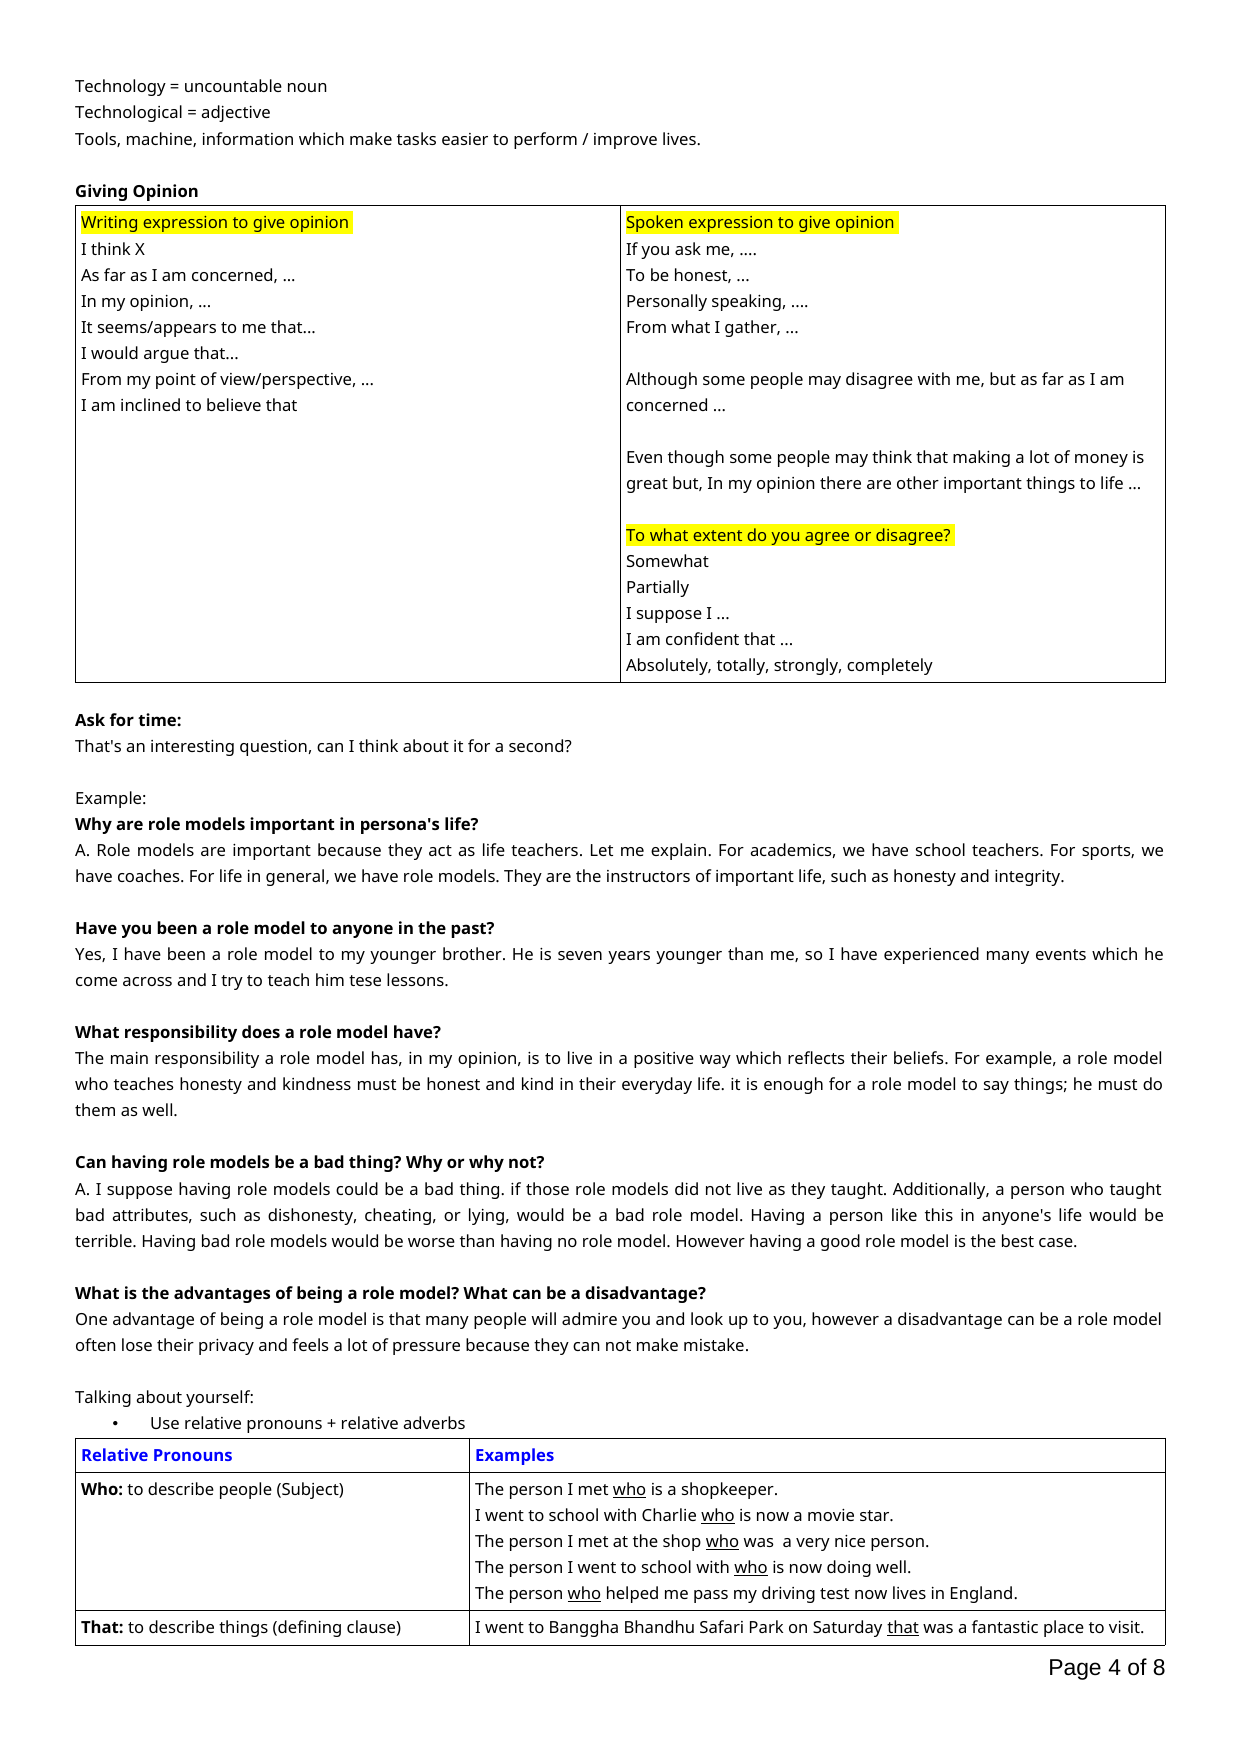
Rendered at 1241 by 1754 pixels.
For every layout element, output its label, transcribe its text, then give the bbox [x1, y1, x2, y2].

text Tools, machine, information which make tasks easier to perform / improve lives. [75, 127, 1165, 150]
text Giving Opinion [75, 179, 1165, 202]
table_header Spoken expression to give opinion If you ask me, .... To be honest, ... Personally speaking, .... From what I gather, ... Although some people may disagree with me, but as far as I am concerned … Even though some people may think that making a lot of money is great but, In my opinion there are other important things to life … To what extent do you agree or disagree? Somewhat Partially I suppose I ... I am confident that ... Absolutely, totally, strongly, completely [621, 206, 1165, 682]
text Have you been a role model to anyone in the past? [75, 917, 1165, 939]
text Why are role models important in persona's life? [75, 812, 1165, 835]
text Technology = uncountable noun [75, 75, 1165, 98]
text A. I suppose having role models could be a bad thing. if those role models did not live as they taught. Additionally, a person who taught bad attributes, such as dishonesty, cheating, or lying, would be a bad role model. Having a person like this in anyone's life would be terrible. Having bad role models would be worse than having no role model. However having a good role model is the best case. [75, 1177, 1165, 1252]
table_cell That: to describe things (defining clause) [76, 1611, 469, 1644]
text What responsibility does a role model have? [75, 1021, 1165, 1043]
table_cell The person I met who is a shopkeeper. I went to school with Charlie who is now a movie star. The person I met at the shop who was a very nice person. The person I went to school with who is now doing well. The person who helped me pass my driving test now lives in England. [470, 1473, 1165, 1610]
text What is the advantages of being a role model? What can be a disadvantage? [75, 1281, 1165, 1304]
table_header Writing expression to give opinion I think X As far as I am concerned, ... In my opinion, ... It seems/appears to me that... I would argue that... From my point of view/perspective, ... I am inclined to believe that [76, 206, 620, 682]
text Talking about yourself: [75, 1385, 1165, 1408]
text A. Role models are important because they act as life teachers. Let me explain. For academics, we have school teachers. For sports, we have coaches. For life in general, we have role models. They are the instructors of important life, such as honesty and integrity. [75, 838, 1165, 887]
table_cell I went to Banggha Bhandhu Safari Park on Saturday that was a fantastic place to visit. [470, 1611, 1165, 1644]
text Example: [75, 786, 1165, 809]
text Yes, I have been a role model to my younger brother. He is seven years younger than me, so I have experienced many events which he come across and I try to teach him tese lessons. [75, 943, 1165, 991]
list Use relative pronouns + relative adverbs [112, 1411, 1165, 1434]
text One advantage of being a role model is that many people will admire you and look up to you, however a disadvantage can be a role model often lose their privacy and feels a lot of pressure because they can not make mistake. [75, 1307, 1165, 1356]
table_header Examples [470, 1439, 1165, 1472]
text Can having role models be a bad thing? Why or why not? [75, 1151, 1165, 1174]
text Ask for time: [75, 708, 1165, 731]
text Technological = adjective [75, 101, 1165, 124]
table_header Relative Pronouns [76, 1439, 469, 1472]
table_cell Who: to describe people (Subject) [76, 1473, 469, 1610]
text The main responsibility a role model has, in my opinion, is to live in a positive way which reflects their beliefs. For example, a role model who teaches honesty and kindness must be honest and kind in their everyday life. it is enough for a role model to say things; he must do them as well. [75, 1047, 1165, 1122]
text That's an interesting question, can I think about it for a second? [75, 734, 1165, 757]
